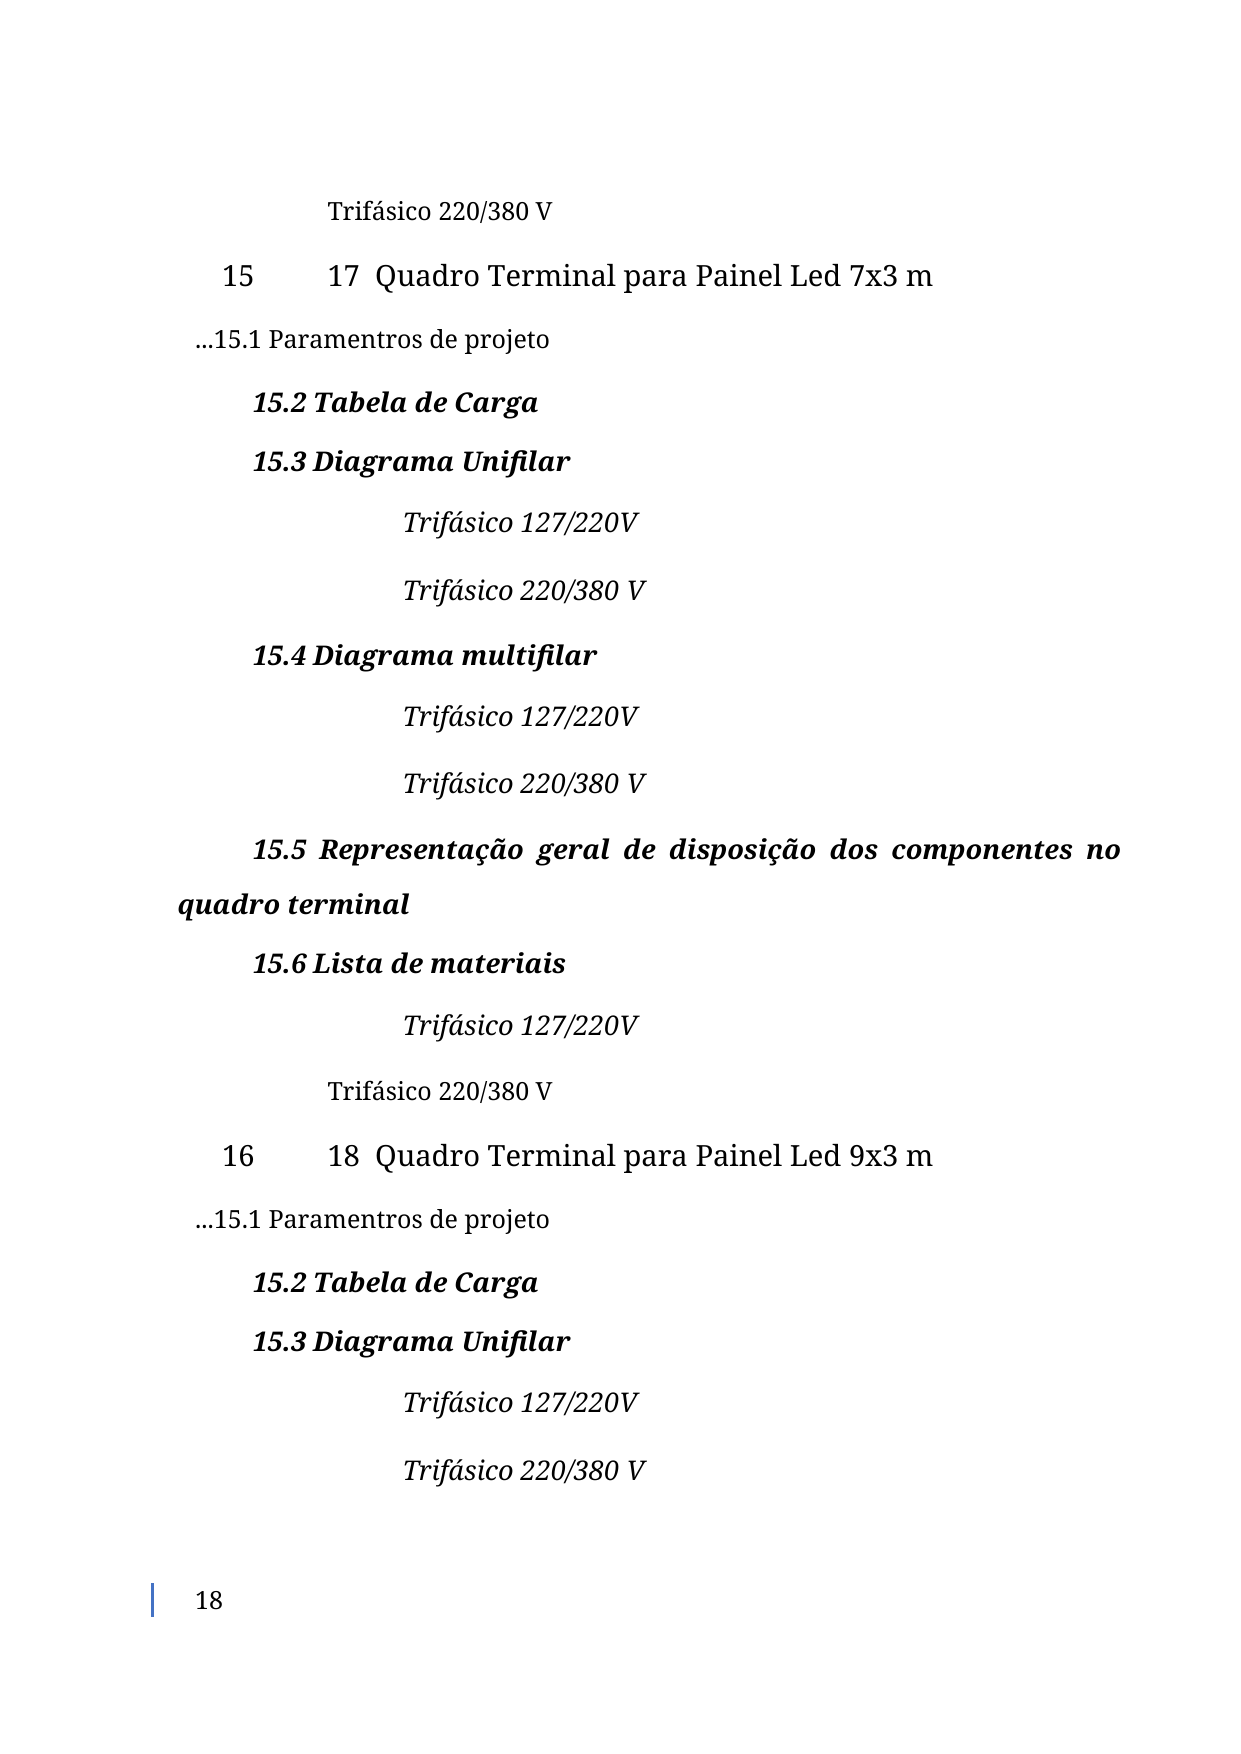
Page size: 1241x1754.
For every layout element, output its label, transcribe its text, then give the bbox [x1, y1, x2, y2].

subtitle 15.6 Lista de materiais [177, 945, 1122, 982]
subtitle Trifásico 127/220V [177, 698, 1122, 734]
subtitle Trifásico 127/220V [177, 1006, 1122, 1043]
subtitle Trifásico 220/380 V [177, 765, 1122, 802]
subtitle 15.2 Tabela de Carga [177, 383, 1122, 420]
subtitle Trifásico 127/220V [177, 504, 1122, 541]
subtitle 15.2 Tabela de Carga [177, 1263, 1122, 1300]
text Trifásico 220/380 V [177, 194, 1122, 228]
subtitle 18 Quadro Terminal para Painel Led 9x3 m [214, 1136, 1122, 1175]
subtitle 15.3 Diagrama Unifilar [177, 1323, 1122, 1359]
subtitle 15.3 Diagrama Unifilar [177, 442, 1122, 479]
subtitle Trifásico 127/220V [177, 1384, 1122, 1421]
text ...15.1 Paramentros de projeto [177, 1202, 1122, 1236]
subtitle Trifásico 220/380 V [177, 571, 1122, 608]
subtitle 17 Quadro Terminal para Painel Led 7x3 m [214, 255, 1122, 295]
subtitle 15.4 Diagrama multifilar [177, 636, 1122, 673]
subtitle 15.5 Representação geral de disposição dos componentes no quadro terminal [177, 830, 1122, 922]
text Trifásico 220/380 V [177, 1074, 1122, 1108]
subtitle Trifásico 220/380 V [177, 1451, 1122, 1488]
text ...15.1 Paramentros de projeto [177, 321, 1122, 355]
